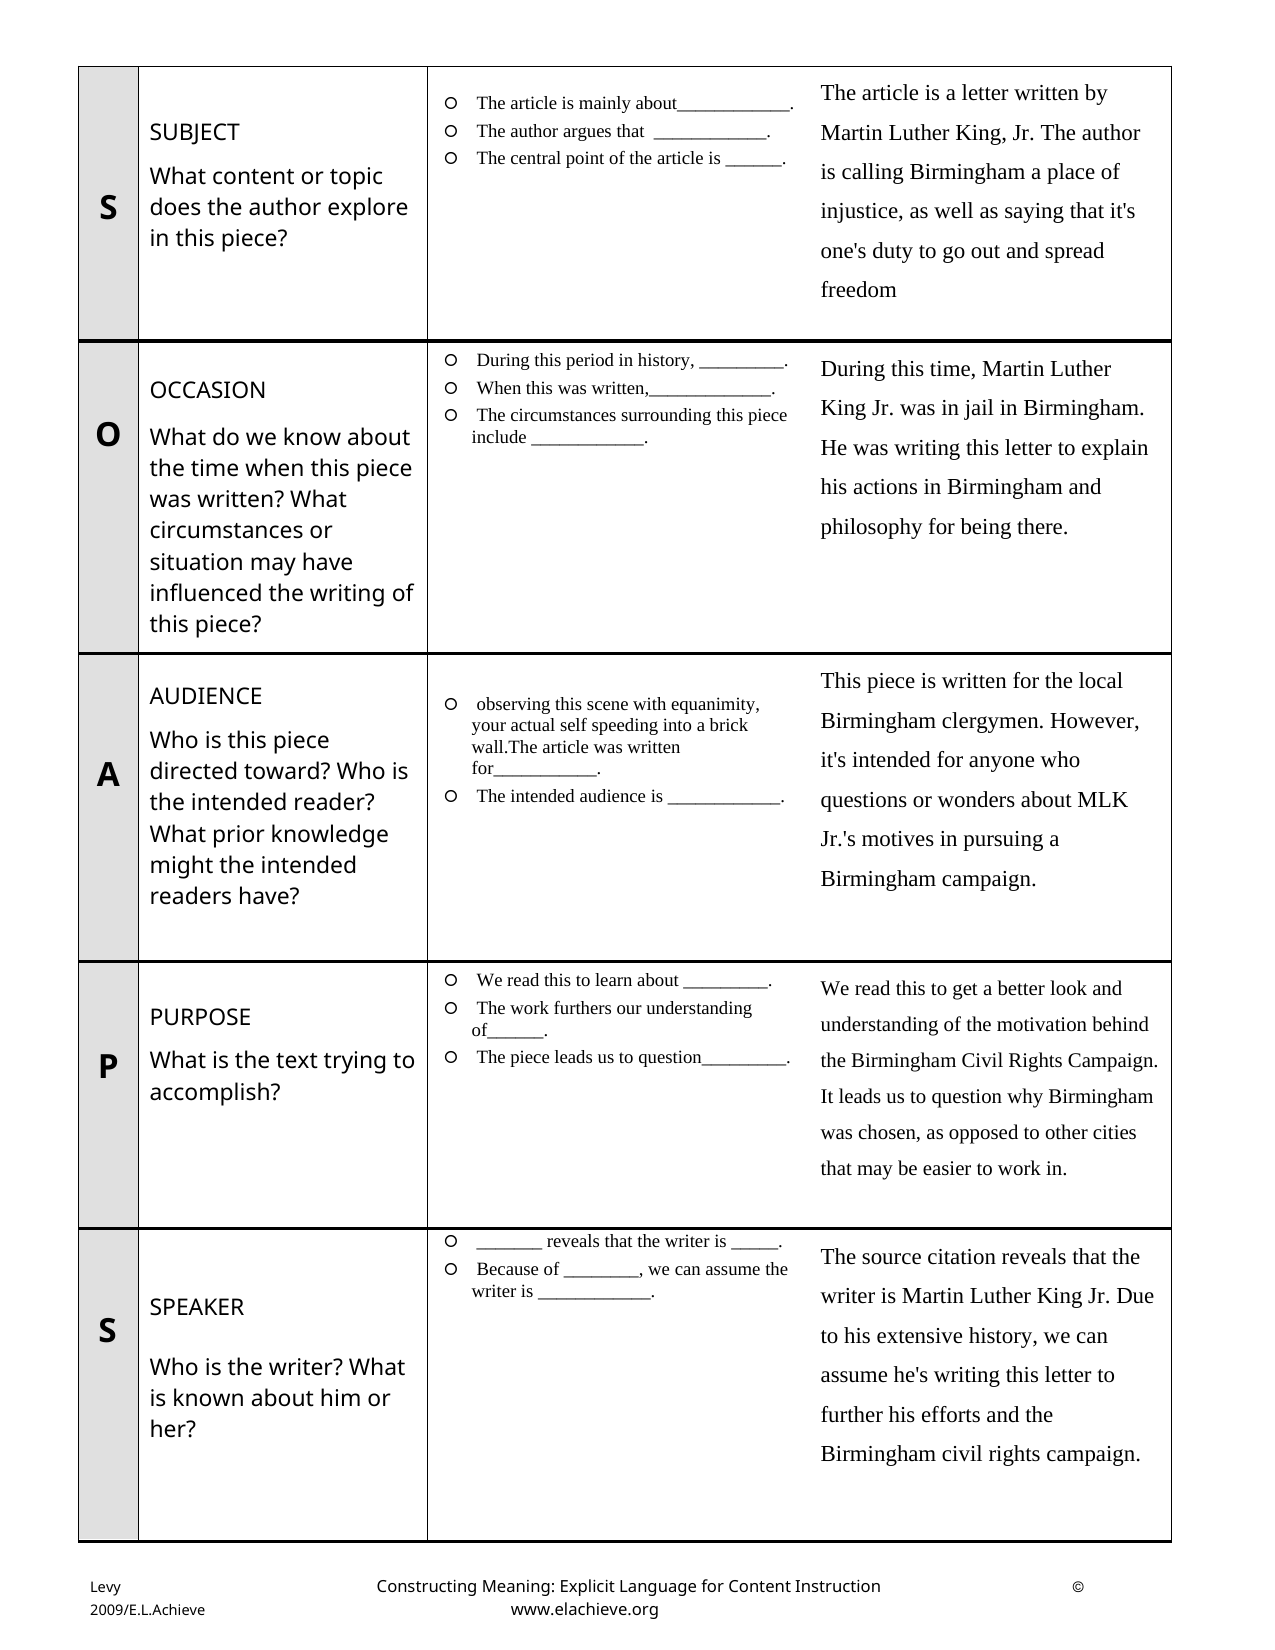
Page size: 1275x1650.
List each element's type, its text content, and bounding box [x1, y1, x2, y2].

table_cell OCCASION What do we know about the time when this piece was written? What circumstances or situation may have influenced the writing of this piece? [139, 343, 427, 652]
table_cell This piece is written for the local Birmingham clergymen. However, it's intended for anyone who questions or wonders about MLK Jr.'s motives in pursuing a Birmingham campaign. [809, 655, 1171, 960]
table_cell A [79, 655, 138, 960]
table_cell The source citation reveals that the writer is Martin Luther King Jr. Due to his extensive history, we can assume he's writing this letter to further his efforts and the Birmingham civil rights campaign. [809, 1230, 1171, 1539]
table_cell During this time, Martin Luther King Jr. was in jail in Birmingham. He was writing this letter to explain his actions in Birmingham and philosophy for being there. [809, 343, 1171, 652]
table_cell S [79, 1230, 138, 1539]
table_header S [79, 67, 138, 339]
table_cell O [79, 343, 138, 652]
table_cell PURPOSE What is the text trying to accomplish? [139, 963, 427, 1227]
table_cell SPEAKER Who is the writer? What is known about him or her? [139, 1230, 427, 1539]
table_header The article is mainly about____________. The author argues that ____________. The central point of the article is ______. [428, 67, 809, 339]
table_header The article is a letter written by Martin Luther King, Jr. The author is calling Birmingham a place of injustice, as well as saying that it's one's duty to go out and spread freedom [809, 67, 1171, 339]
table_cell AUDIENCE Who is this piece directed toward? Who is the intended reader? What prior knowledge might the intended readers have? [139, 655, 427, 960]
table_cell We read this to learn about _________. The work furthers our understanding of______. The piece leads us to question_________. [428, 963, 809, 1227]
table_cell P [79, 963, 138, 1227]
table_cell We read this to get a better look and understanding of the motivation behind the Birmingham Civil Rights Campaign. It leads us to question why Birmingham was chosen, as opposed to other cities that may be easier to work in. [809, 963, 1171, 1227]
table_cell observing this scene with equanimity, your actual self speeding into a brick wall.The article was written for___________. The intended audience is ____________. [428, 655, 809, 960]
table_header SUBJECT What content or topic does the author explore in this piece? [139, 67, 427, 339]
table_cell During this period in history, _________. When this was written,_____________. The circumstances surrounding this piece include ____________. [428, 343, 809, 652]
table_cell _______ reveals that the writer is _____. Because of ________, we can assume the writer is ____________. [428, 1230, 809, 1539]
